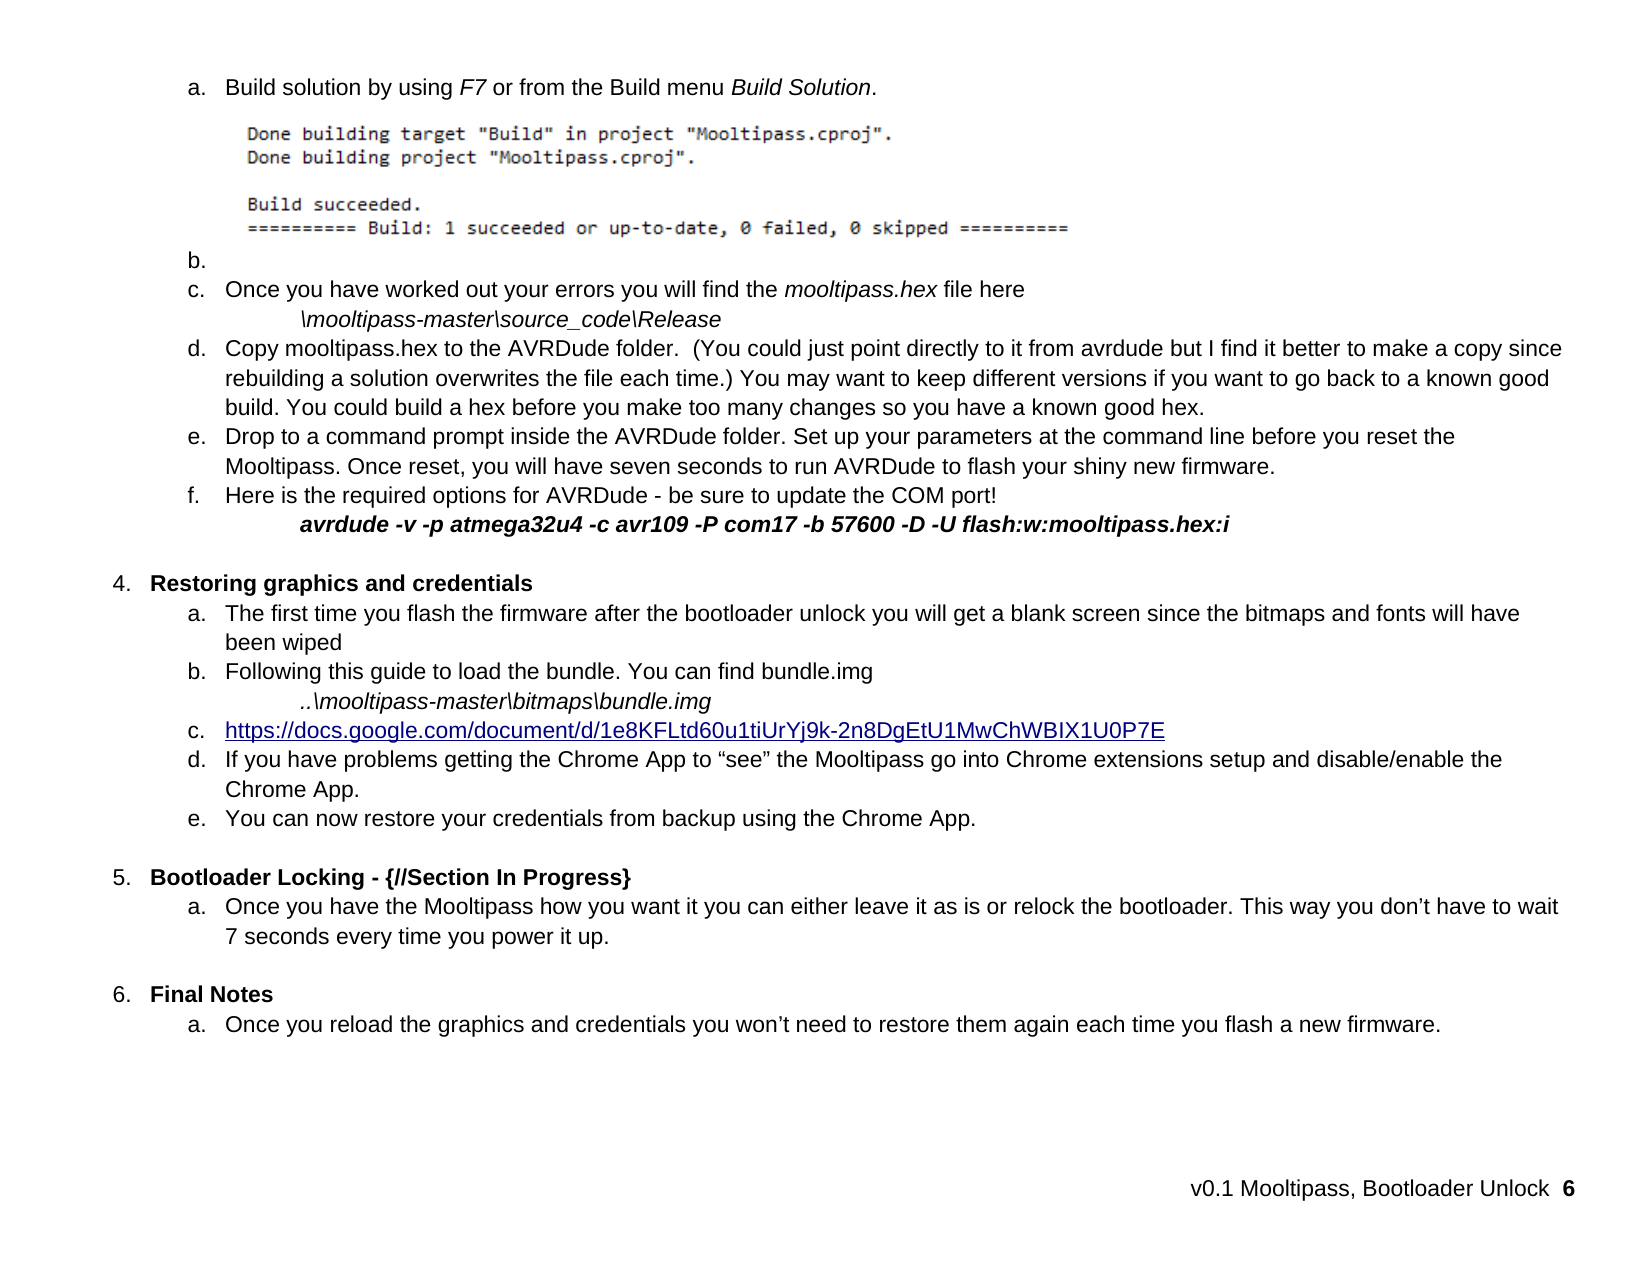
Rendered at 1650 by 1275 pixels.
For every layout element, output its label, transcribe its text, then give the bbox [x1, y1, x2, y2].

text ..\mooltipass-master\bitmaps\bundle.img [225, 688, 1575, 714]
list Once you have the Mooltipass how you want it you can either leave it as is or relock the bootloader. This way you don’t have to wait 7 seconds every time you power it up. [187, 894, 1575, 949]
text avrdude -v -p atmega32u4 -c avr109 -P com17 -b 57600 -D -U flash:w:mooltipass.hex:i [225, 512, 1575, 538]
list Bootloader Locking - {//Section In Progress} [112, 864, 1575, 890]
list Final Notes [112, 982, 1575, 1008]
list https://docs.google.com/document/d/1e8KFLtd60u1tiUrYj9k-2n8DgEtU1MwChWBIX1U0P7E [187, 718, 1575, 743]
list If you have problems getting the Chrome App to “see” the Mooltipass go into Chrome extensions setup and disable/enable the Chrome App. [187, 747, 1575, 802]
list Following this guide to load the bundle. You can find bundle.img [187, 659, 1575, 684]
list Once you have worked out your errors you will find the mooltipass.hex file here [187, 277, 1575, 303]
list You can now restore your credentials from backup using the Chrome App. [187, 806, 1575, 831]
text \mooltipass-master\source_code\Release [225, 306, 1575, 332]
picture [243, 123, 1110, 250]
list Restoring graphics and credentials [112, 571, 1575, 596]
list Here is the required options for AVRDude - be sure to update the COM port! [187, 483, 1575, 508]
list Drop to a command prompt inside the AVRDude folder. Set up your parameters at the command line before you reset the Mooltipass. Once reset, you will have seven seconds to run AVRDude to flash your shiny new firmware. [187, 424, 1575, 479]
list The first time you flash the firmware after the bootloader unlock you will get a blank screen since the bitmaps and fonts will have been wiped [187, 600, 1575, 655]
list Once you reload the graphics and credentials you won’t need to restore them again each time you flash a new firmware. [187, 1011, 1575, 1037]
list Build solution by using F7 or from the Build menu Build Solution. [187, 75, 1575, 101]
list Copy mooltipass.hex to the AVRDude folder. (You could just point directly to it from avrdude but I find it better to make a copy since rebuilding a solution overwrites the file each time.) You may want to keep different versions if you want to go back to a known good build. You could build a hex before you make too many changes so you have a known good hex. [187, 336, 1575, 420]
